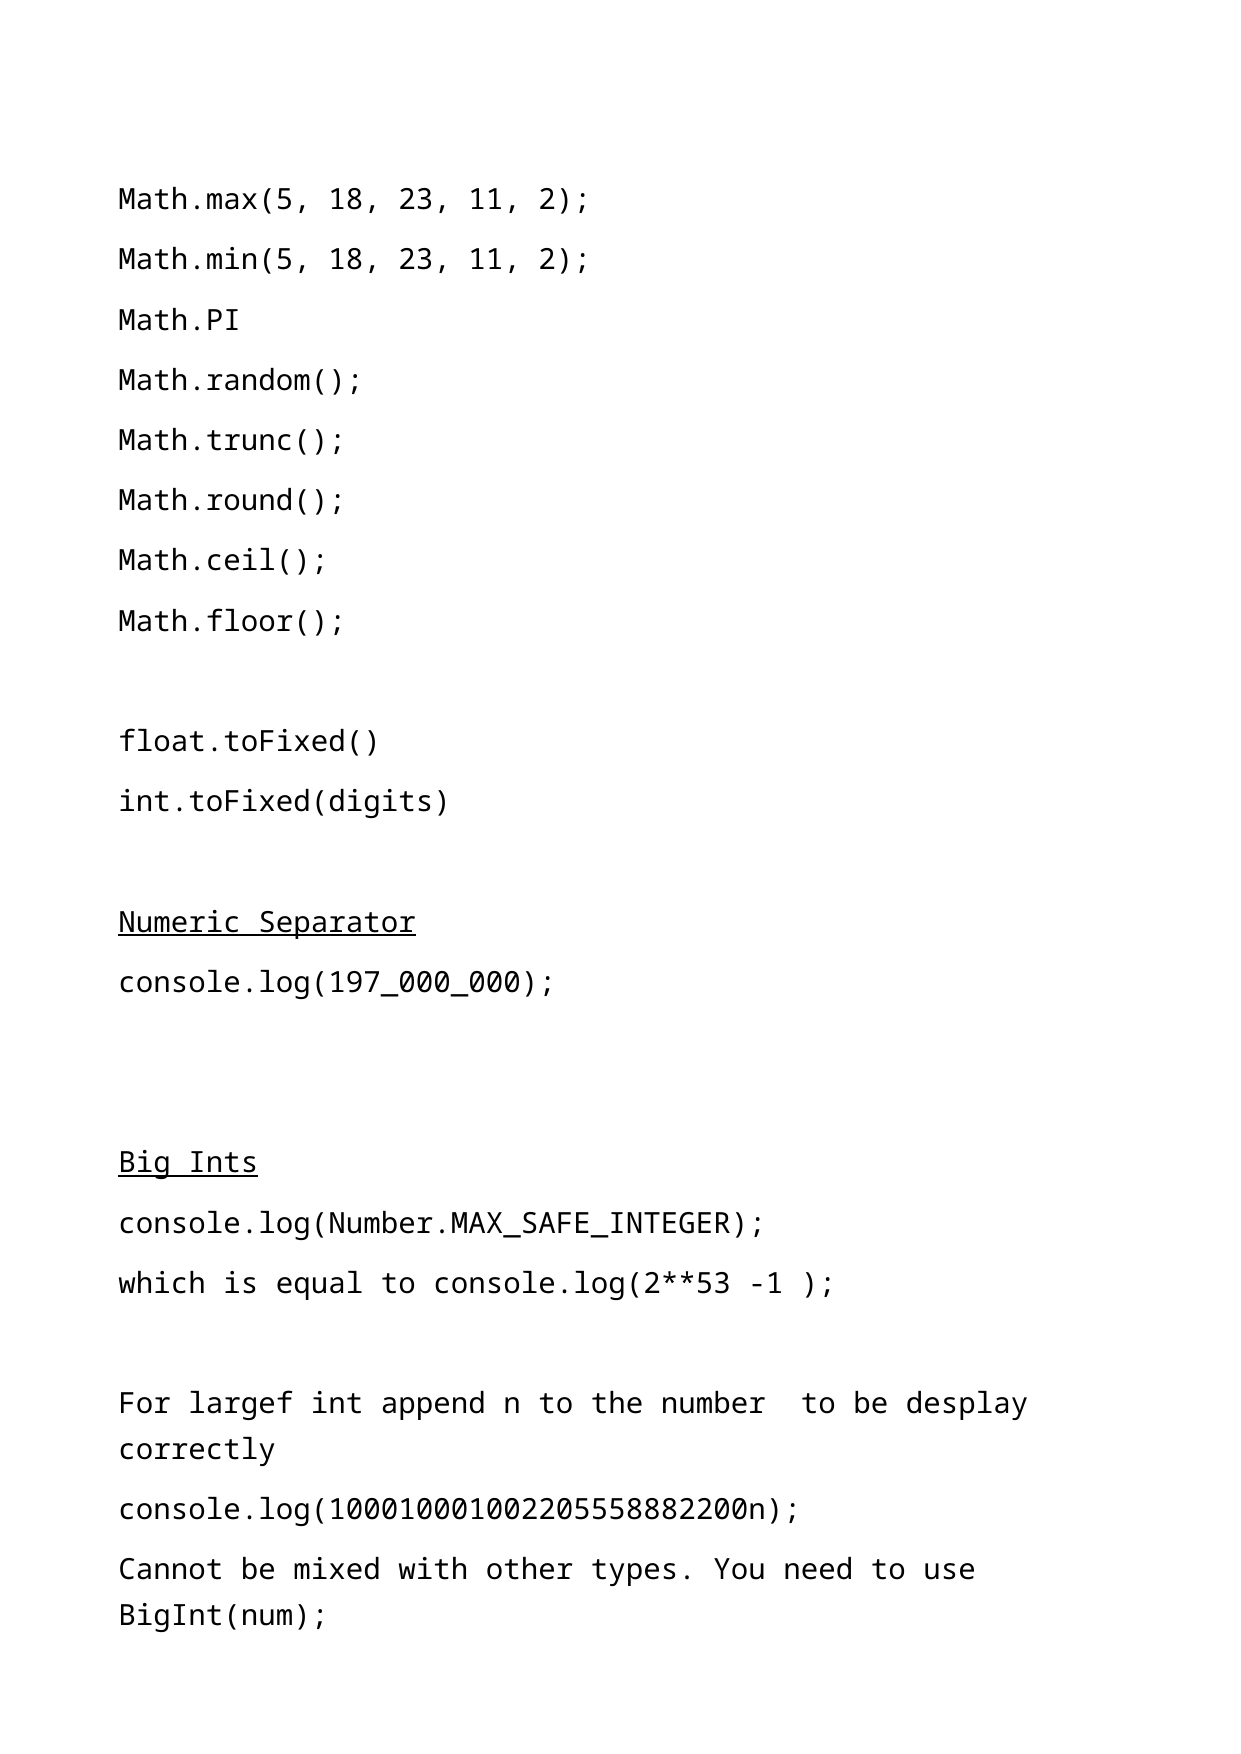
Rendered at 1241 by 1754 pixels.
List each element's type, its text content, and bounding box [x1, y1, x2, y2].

text console.log(Number.MAX_SAFE_INTEGER); [118, 1202, 1122, 1242]
text Math.trunc(); [118, 419, 1122, 459]
text For largef int append n to the number to be desplay correctly [118, 1382, 1122, 1468]
text int.toFixed(digits) [118, 780, 1122, 820]
text float.toFixed() [118, 720, 1122, 760]
text Math.min(5, 18, 23, 11, 2); [118, 238, 1122, 278]
text Math.round(); [118, 479, 1122, 519]
text which is equal to console.log(2**53 -1 ); [118, 1262, 1122, 1302]
text console.log(100010001002205558882200n); [118, 1488, 1122, 1528]
text Math.PI [118, 299, 1122, 338]
text console.log(197_000_000); [118, 961, 1122, 1001]
text Math.floor(); [118, 600, 1122, 639]
text Big Ints [118, 1142, 1122, 1181]
text Math.ceil(); [118, 539, 1122, 579]
text Math.max(5, 18, 23, 11, 2); [118, 178, 1122, 218]
text Cannot be mixed with other types. You need to use BigInt(num); [118, 1548, 1122, 1634]
text Math.random(); [118, 359, 1122, 399]
text Numeric Separator [118, 901, 1122, 941]
